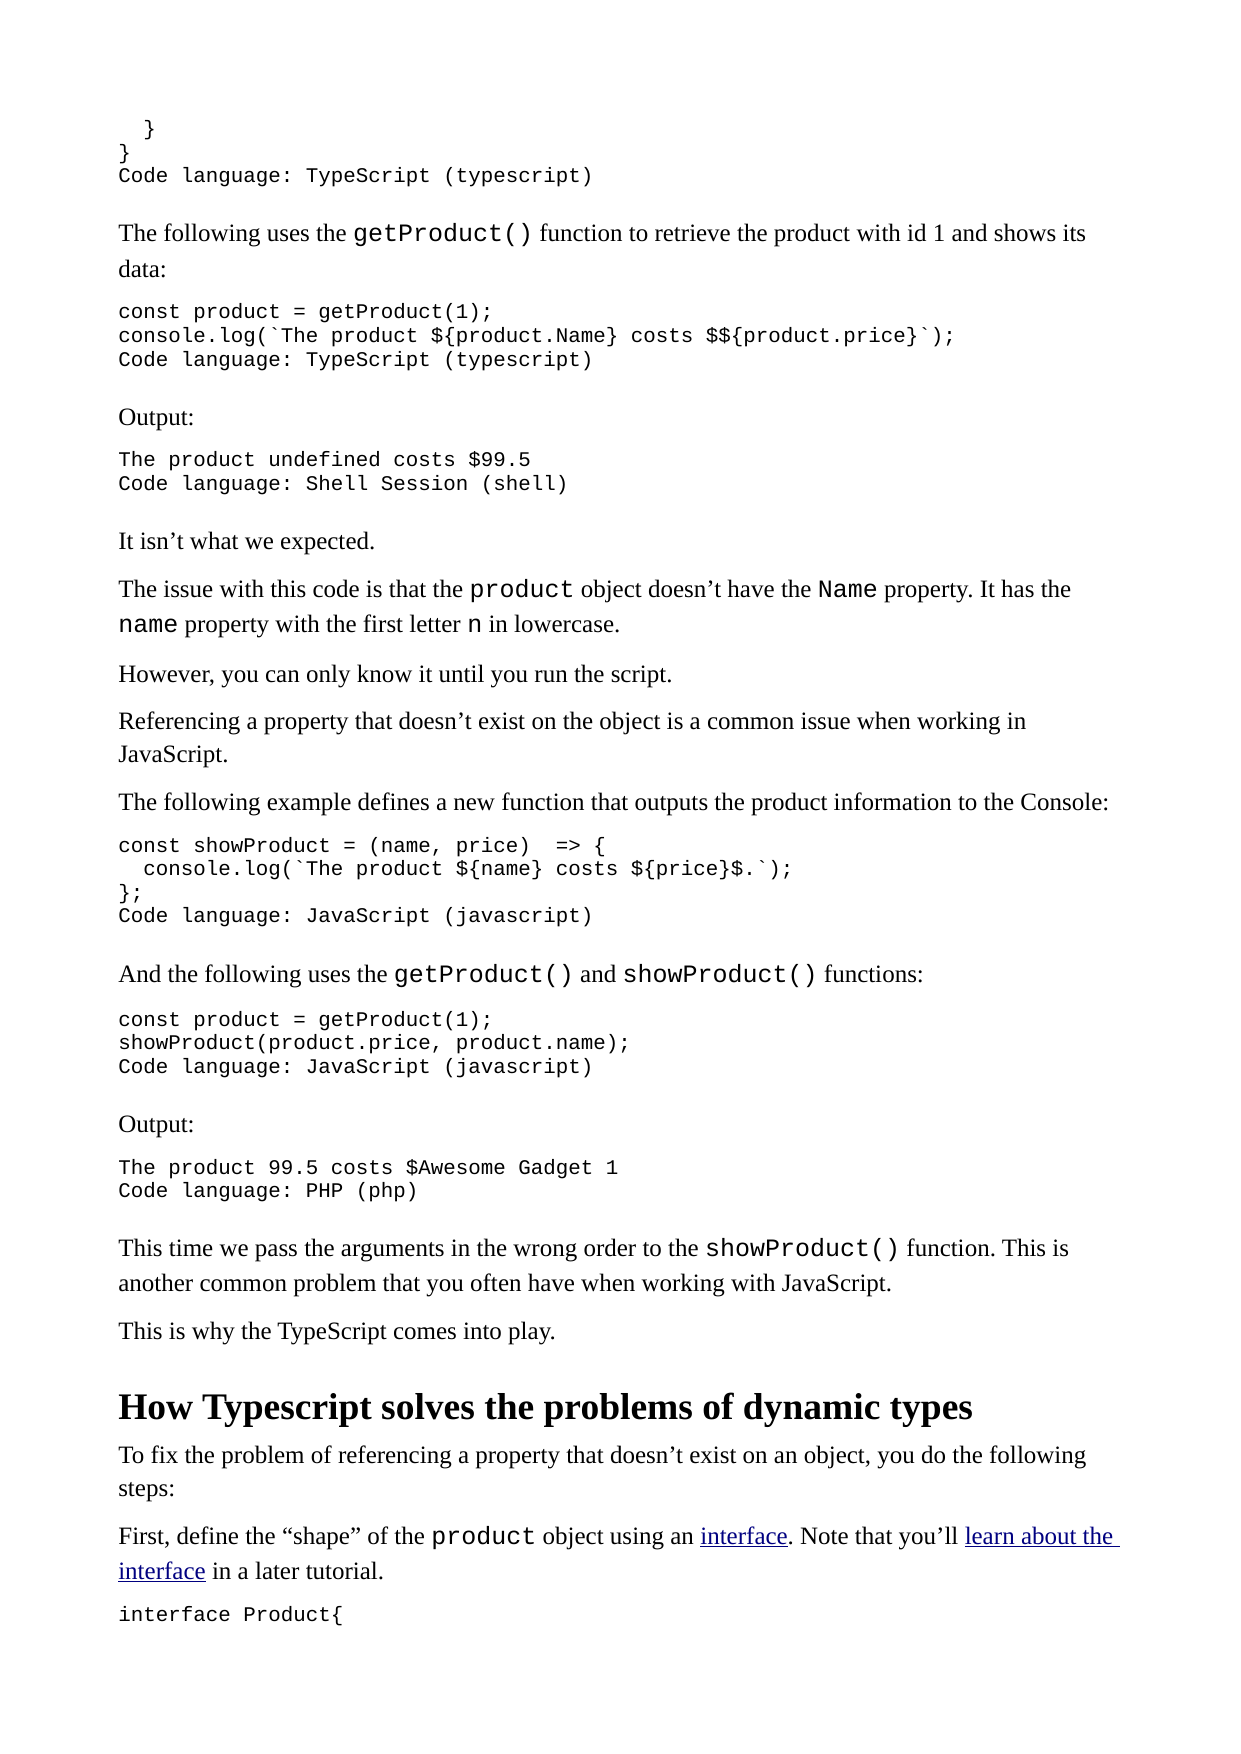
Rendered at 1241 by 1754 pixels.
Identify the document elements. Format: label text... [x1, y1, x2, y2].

text This time we pass the arguments in the wrong order to the showProduct() function. This is another common problem that you often have when working with JavaScript. [118, 1233, 1122, 1297]
text The issue with this code is that the product object doesn’t have the Name property. It has the name property with the first letter n in lowercase. [118, 574, 1122, 639]
text const product = getProduct(1); [118, 301, 1122, 325]
text Code language: TypeScript (typescript) [118, 348, 1122, 372]
text Code language: PHP (php) [118, 1180, 1122, 1204]
text } [118, 142, 1122, 165]
text } [118, 118, 1122, 142]
text Output: [118, 402, 1122, 430]
text Output: [118, 1109, 1122, 1138]
text }; [118, 882, 1122, 906]
text The following example defines a new function that outputs the product information to the Console: [118, 787, 1122, 816]
text Code language: TypeScript (typescript) [118, 165, 1122, 189]
text console.log(`The product ${product.Name} costs $${product.price}`); [118, 325, 1122, 348]
text And the following uses the getProduct() and showProduct() functions: [118, 959, 1122, 989]
text The following uses the getProduct() function to retrieve the product with id 1 and shows its data: [118, 218, 1122, 282]
text console.log(`The product ${name} costs ${price}$.`); [118, 858, 1122, 882]
text Code language: Shell Session (shell) [118, 473, 1122, 497]
text First, define the “shape” of the product object using an interface. Note that you’ll learn about the interface in a later tutorial. [118, 1521, 1122, 1585]
text However, you can only know it until you run the script. [118, 659, 1122, 687]
text To fix the problem of referencing a property that doesn’t exist on an object, you do the following steps: [118, 1440, 1122, 1502]
text Code language: JavaScript (javascript) [118, 906, 1122, 929]
text The product undefined costs $99.5 [118, 449, 1122, 473]
text const showProduct = (name, price) => { [118, 834, 1122, 858]
text This is why the TypeScript comes into play. [118, 1316, 1122, 1345]
text Code language: JavaScript (javascript) [118, 1056, 1122, 1079]
text showProduct(product.price, product.name); [118, 1032, 1122, 1056]
text const product = getProduct(1); [118, 1009, 1122, 1032]
text The product 99.5 costs $Awesome Gadget 1 [118, 1157, 1122, 1180]
text It isn’t what we expected. [118, 526, 1122, 555]
text interface Product{ [118, 1603, 1122, 1627]
text Referencing a property that doesn’t exist on the object is a common issue when working in JavaScript. [118, 706, 1122, 768]
subtitle How Typescript solves the problems of dynamic types [118, 1384, 1122, 1428]
